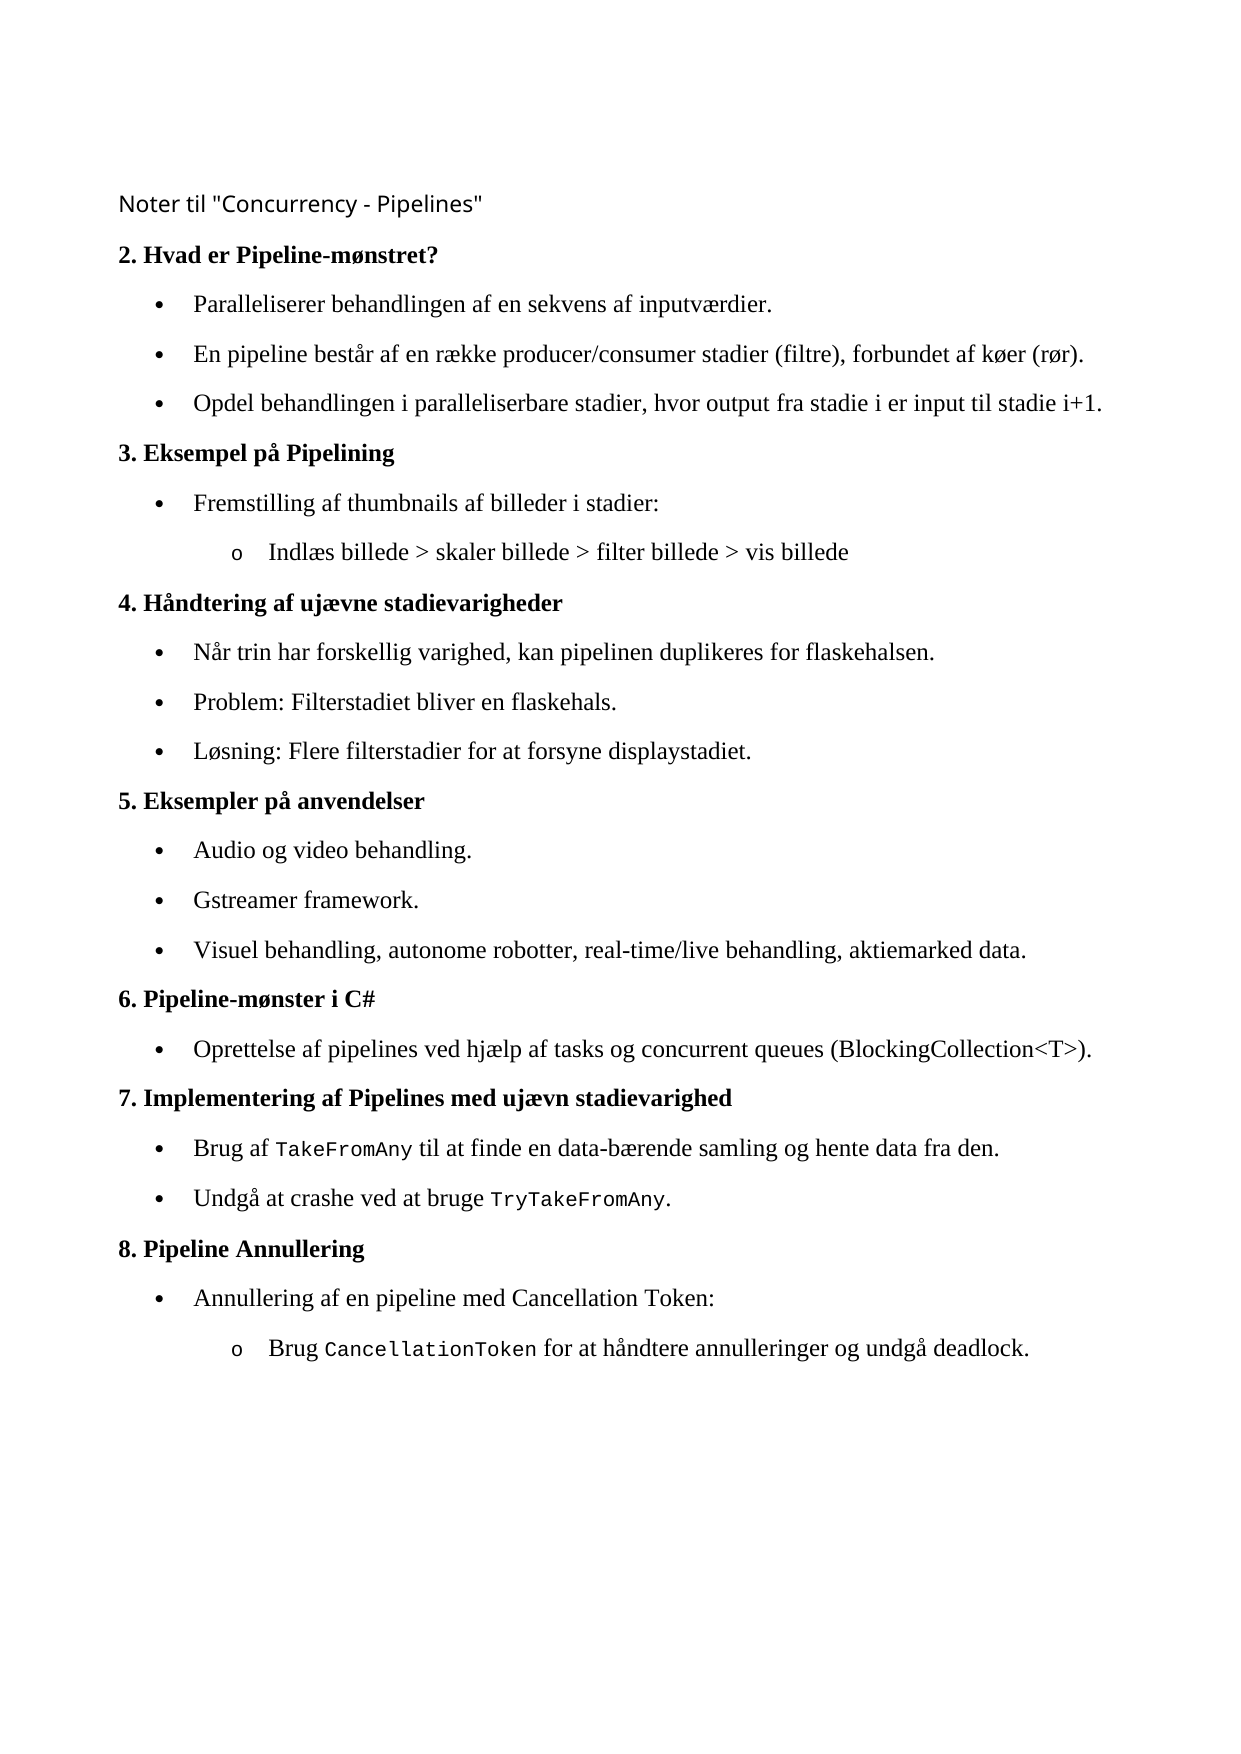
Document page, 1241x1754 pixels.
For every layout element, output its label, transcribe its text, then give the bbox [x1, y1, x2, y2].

text 6. Pipeline-mønster i C# [118, 984, 1122, 1013]
list Oprettelse af pipelines ved hjælp af tasks og concurrent queues (BlockingCollection<T>). [156, 1034, 1122, 1063]
list Brug CancellationToken for at håndtere annulleringer og undgå deadlock. [231, 1333, 1122, 1363]
text 7. Implementering af Pipelines med ujævn stadievarighed [118, 1083, 1122, 1112]
list Paralleliserer behandlingen af en sekvens af inputværdier. [156, 289, 1122, 318]
text 5. Eksempler på anvendelser [118, 786, 1122, 815]
list Når trin har forskellig varighed, kan pipelinen duplikeres for flaskehalsen. [156, 637, 1122, 666]
list Løsning: Flere filterstadier for at forsyne displaystadiet. [156, 736, 1122, 765]
list Opdel behandlingen i paralleliserbare stadier, hvor output fra stadie i er input til stadie i+1. [156, 388, 1122, 417]
list Undgå at crashe ved at bruge TryTakeFromAny. [156, 1183, 1122, 1213]
text 3. Eksempel på Pipelining [118, 438, 1122, 467]
text 2. Hvad er Pipeline-mønstret? [118, 240, 1122, 268]
text Noter til "Concurrency - Pipelines" [118, 188, 1122, 219]
list Gstreamer framework. [156, 885, 1122, 914]
list En pipeline består af en række producer/consumer stadier (filtre), forbundet af køer (rør). [156, 339, 1122, 368]
text 8. Pipeline Annullering [118, 1234, 1122, 1263]
list Annullering af en pipeline med Cancellation Token: [156, 1283, 1122, 1312]
text 4. Håndtering af ujævne stadievarigheder [118, 588, 1122, 616]
list Audio og video behandling. [156, 836, 1122, 864]
list Fremstilling af thumbnails af billeder i stadier: [156, 488, 1122, 516]
list Problem: Filterstadiet bliver en flaskehals. [156, 687, 1122, 716]
list Visuel behandling, autonome robotter, real-time/live behandling, aktiemarked data. [156, 935, 1122, 963]
list Brug af TakeFromAny til at finde en data-bærende samling og hente data fra den. [156, 1133, 1122, 1163]
list Indlæs billede > skaler billede > filter billede > vis billede [231, 537, 1122, 567]
